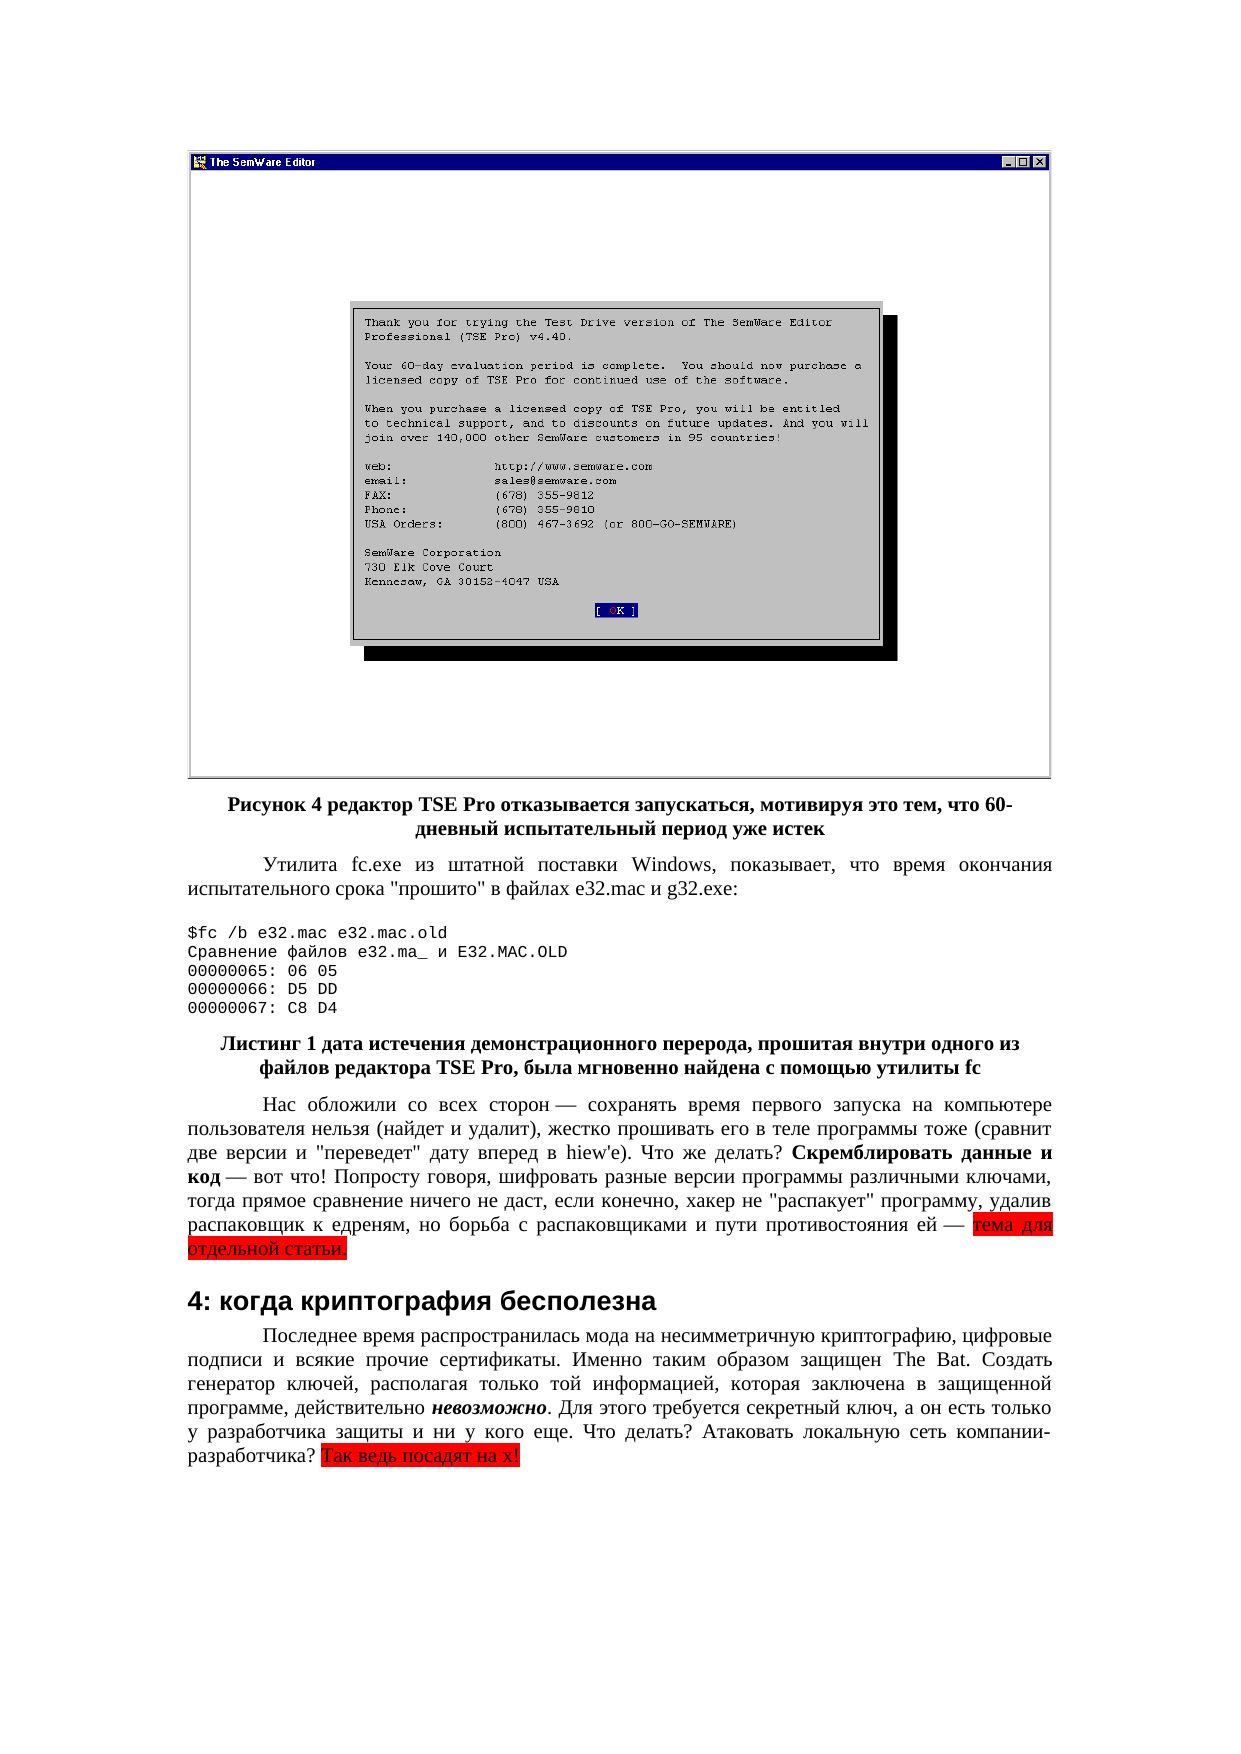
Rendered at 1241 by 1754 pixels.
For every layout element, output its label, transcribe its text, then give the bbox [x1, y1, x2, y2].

text Нас обложили со всех сторон — сохранять время первого запуска на компьютере пользователя нельзя (найдет и удалит), жестко прошивать его в теле программы тоже (сравнит две версии и "переведет" дату вперед в hiew'е). Что же делать? Скремблировать данные и код — вот что! Попросту говоря, шифровать разные версии программы различными ключами, тогда прямое сравнение ничего не даст, если конечно, хакер не "распакует" программу, удалив распаковщик к едреням, но борьба с распаковщиками и пути противостояния ей — тема для отдельной статьи. [187, 1092, 1053, 1260]
text Рисунок 4 редактор TSE Pro отказывается запускаться, мотивируя это тем, что 60-дневный испытательный период уже истек [187, 792, 1053, 840]
text 00000067: C8 D4 [187, 1000, 1053, 1019]
picture [187, 150, 1052, 779]
text Последнее время распространилась мода на несимметричную криптографию, цифровые подписи и всякие прочие сертификаты. Именно таким образом защищен The Bat. Создать генератор ключей, располагая только той информацией, которая заключена в защищенной программе, действительно невозможно. Для этого требуется секретный ключ, а он есть только у разработчика защиты и ни у кого еще. Что делать? Атаковать локальную сеть компании-разработчика? Так ведь посадят на х! [187, 1323, 1053, 1467]
text Сравнение файлов e32.ma_ и E32.MAC.OLD [187, 943, 1053, 962]
text 00000066: D5 DD [187, 981, 1053, 1000]
text Утилита fc.exe из штатной поставки Windows, показывает, что время окончания испытательного срока "прошито" в файлах e32.mac и g32.exe: [187, 852, 1053, 900]
subtitle 4: когда криптография бесполезна [187, 1285, 1053, 1316]
text $fc /b e32.maс e32.mac.old [187, 924, 1053, 943]
text 00000065: 06 05 [187, 962, 1053, 981]
text Листинг 1 дата истечения демонстрационного перерода, прошитая внутри одного из файлов редактора TSE Pro, была мгновенно найдена с помощью утилиты fc [187, 1031, 1053, 1079]
